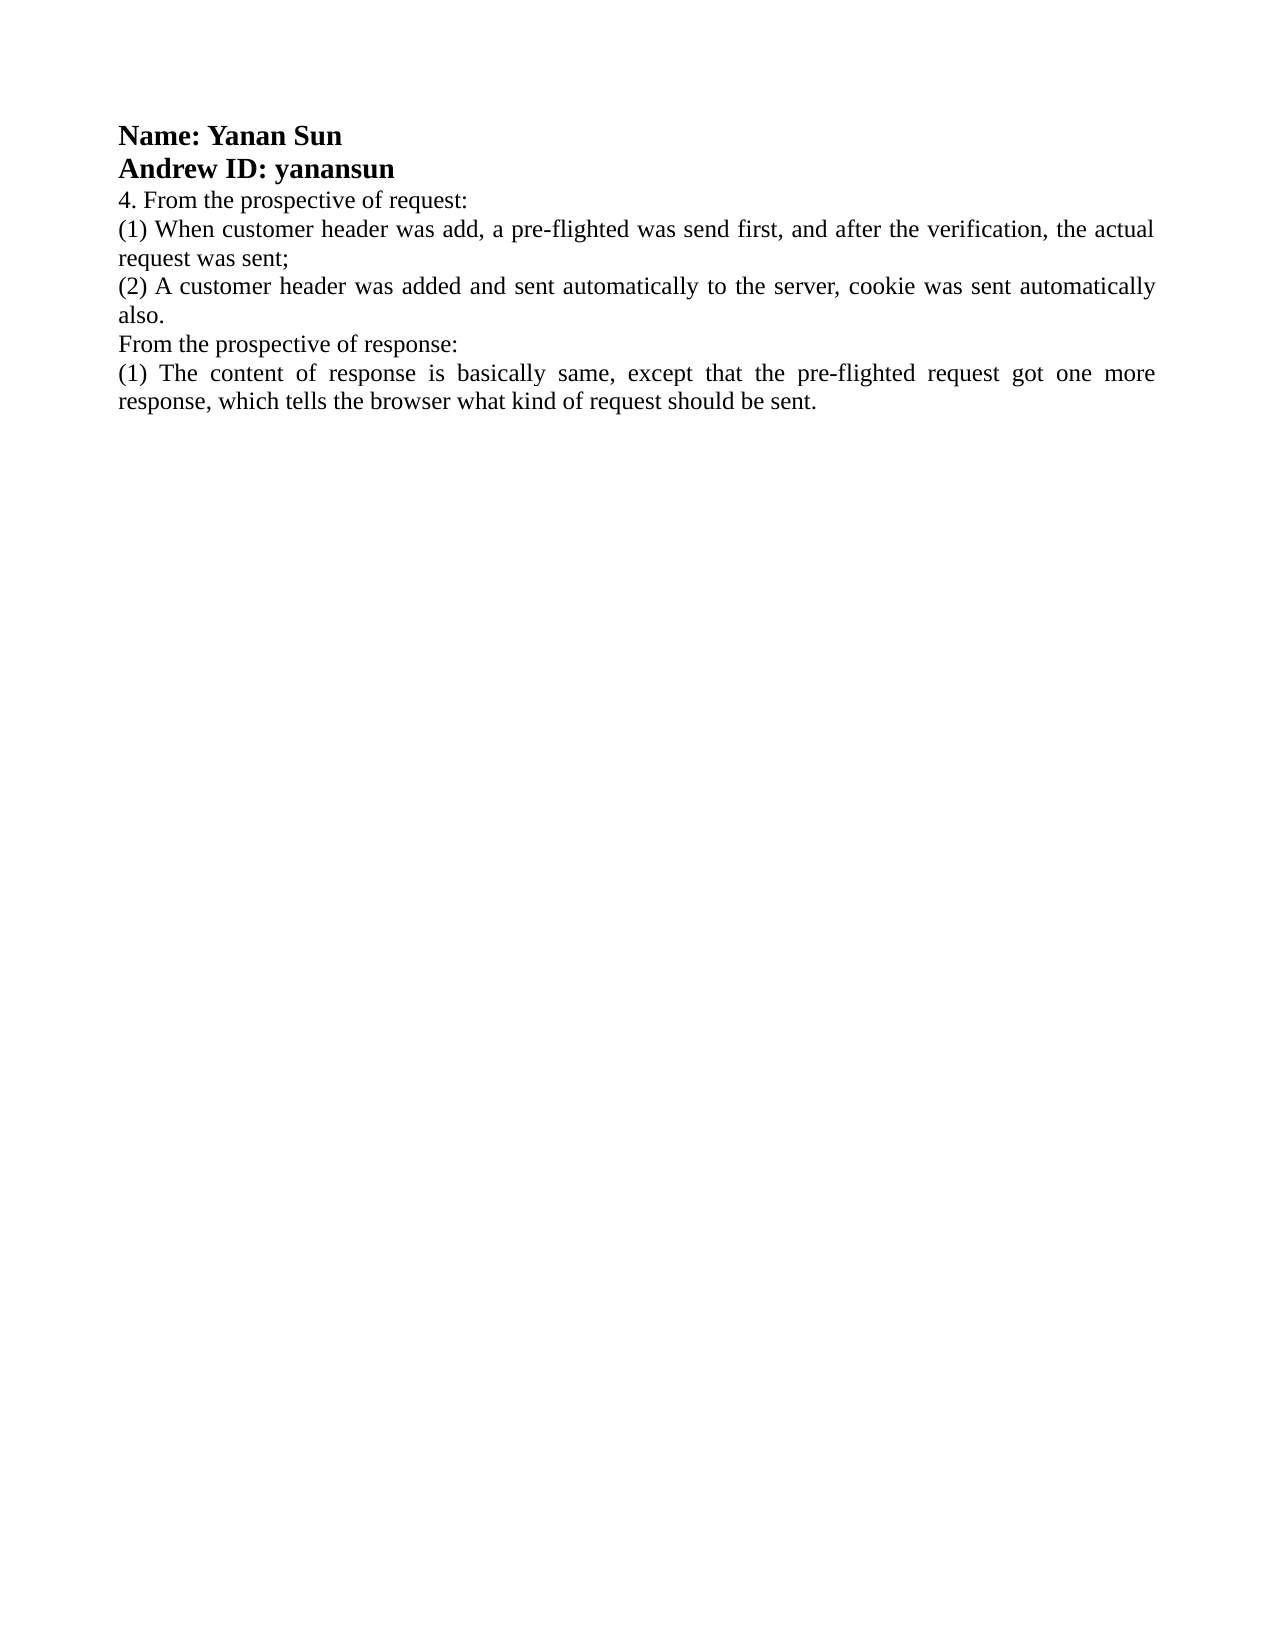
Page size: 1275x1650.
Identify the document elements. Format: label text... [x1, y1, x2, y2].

text (1) The content of response is basically same, except that the pre-flighted request got one more response, which tells the browser what kind of request should be sent. [118, 358, 1157, 415]
text Andrew ID: yanansun [118, 152, 1157, 185]
text Name: Yanan Sun [118, 118, 1157, 152]
text (1) When customer header was add, a pre-flighted was send first, and after the verification, the actual request was sent; [118, 214, 1157, 271]
text From the prospective of response: [118, 329, 1157, 358]
text 4. From the prospective of request: [118, 185, 1157, 214]
text (2) A customer header was added and sent automatically to the server, cookie was sent automatically also. [118, 271, 1157, 329]
